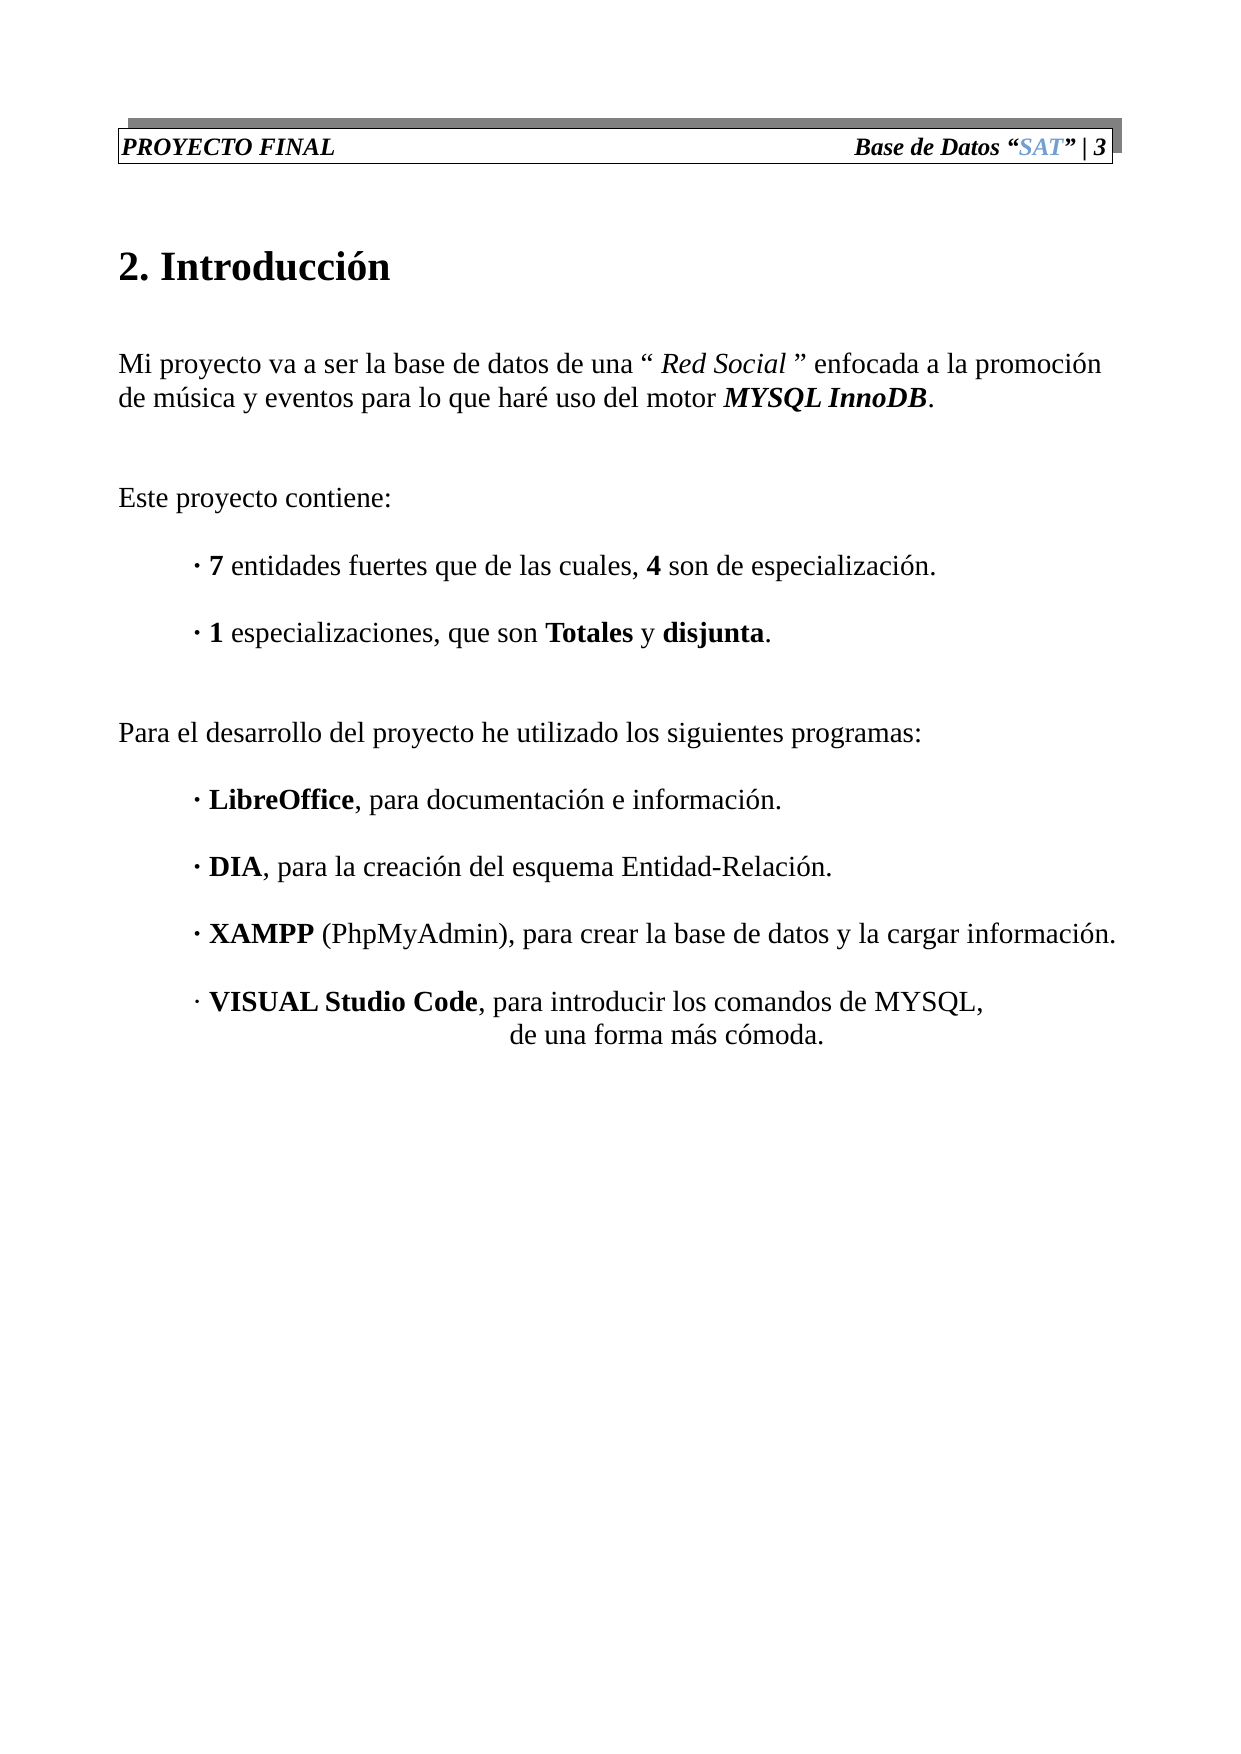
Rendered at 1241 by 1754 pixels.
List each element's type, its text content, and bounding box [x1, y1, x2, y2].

text · VISUAL Studio Code, para introducir los comandos de MYSQL, [118, 984, 1122, 1017]
text · 7 entidades fuertes que de las cuales, 4 son de especialización. [118, 514, 1122, 581]
text Este proyecto contiene: [118, 481, 1122, 514]
text · LibreOffice, para documentación e información. [118, 749, 1122, 816]
text · 1 especializaciones, que son Totales y disjunta. [118, 581, 1122, 682]
text 2. Introducción [118, 241, 1122, 289]
text · DIA, para la creación del esquema Entidad-Relación. [118, 816, 1122, 883]
text de una forma más cómoda. [118, 1017, 1122, 1051]
text Mi proyecto va a ser la base de datos de una “ Red Social ” enfocada a la promoción de música y eventos para lo que haré uso del motor MYSQL InnoDB. [118, 346, 1122, 413]
text · XAMPP (PhpMyAdmin), para crear la base de datos y la cargar información. [118, 883, 1122, 950]
text Para el desarrollo del proyecto he utilizado los siguientes programas: [118, 715, 1122, 749]
